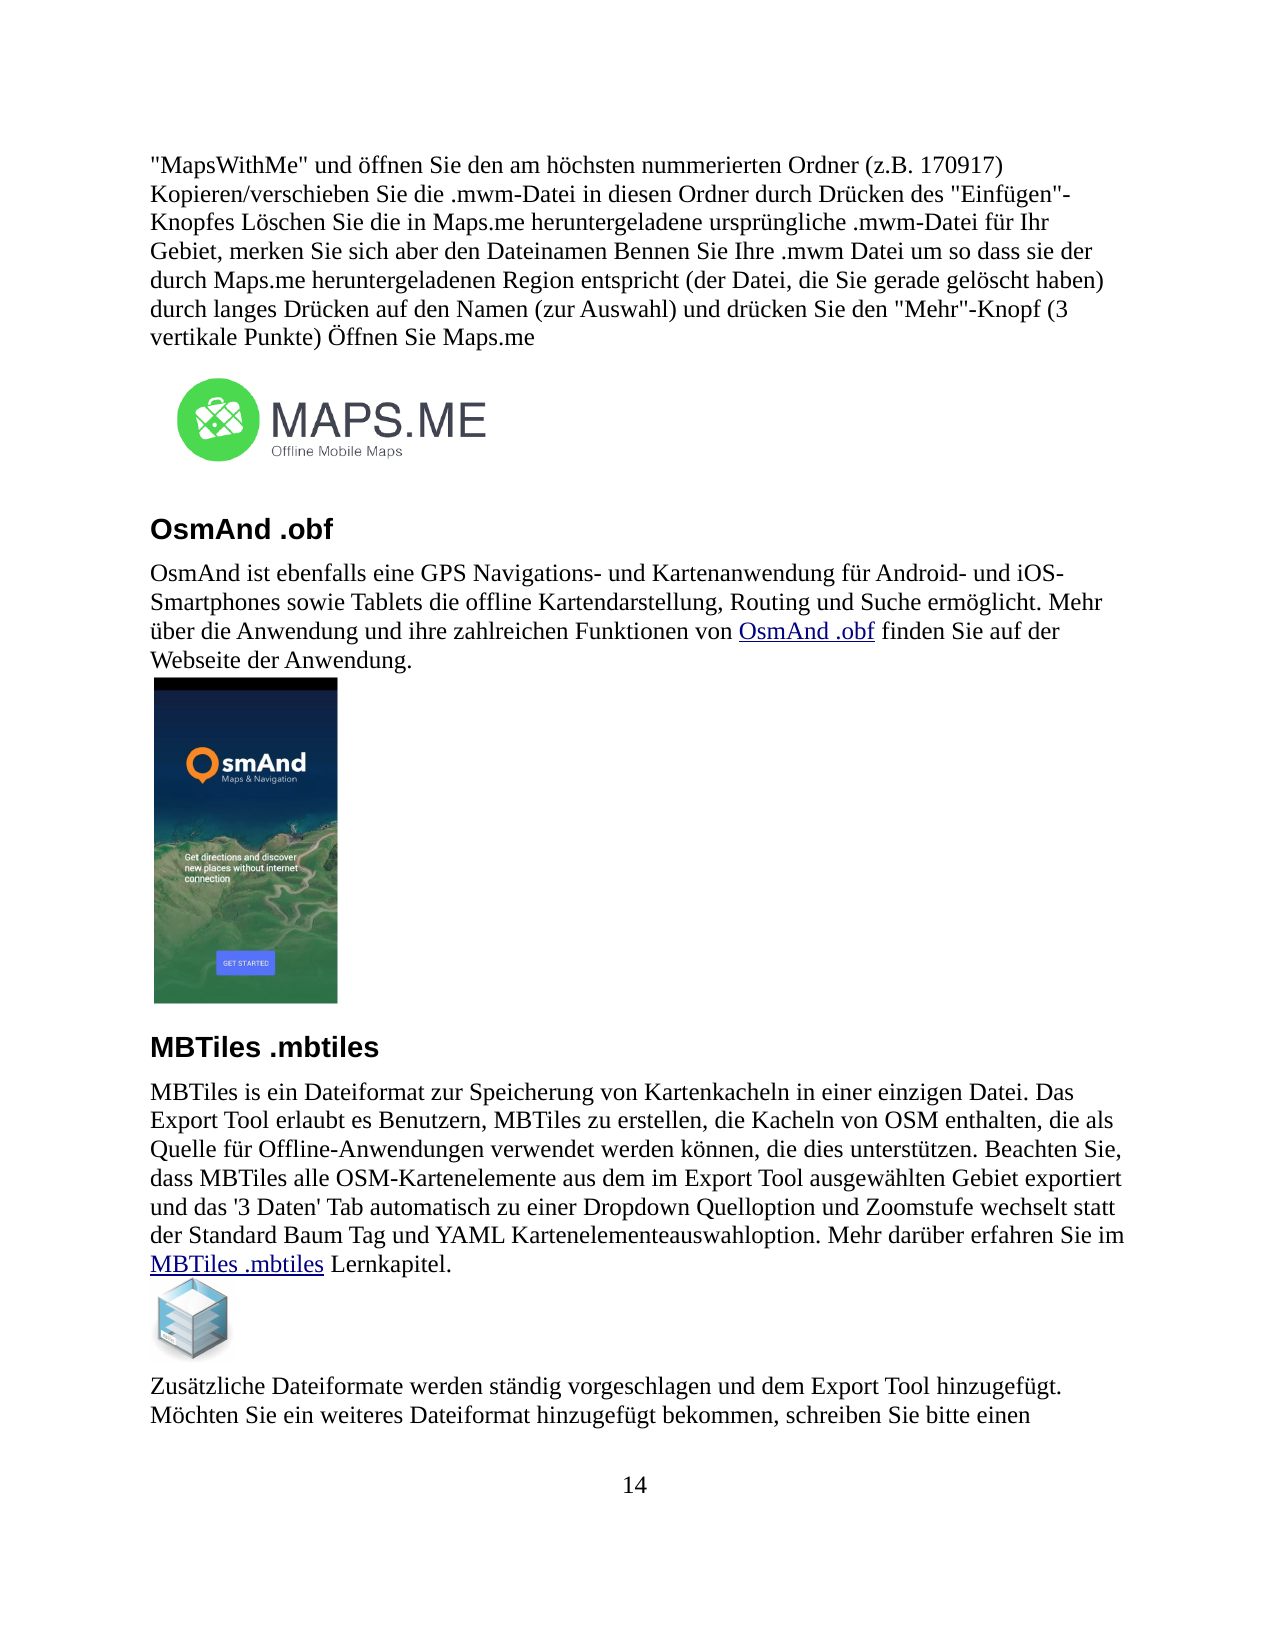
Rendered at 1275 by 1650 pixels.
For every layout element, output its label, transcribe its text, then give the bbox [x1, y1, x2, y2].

picture [150, 351, 512, 488]
subtitle OsmAnd .obf [150, 512, 1125, 546]
picture [150, 673, 341, 1006]
text "MapsWithMe" und öffnen Sie den am höchsten nummerierten Ordner (z.B. 170917) Kopieren/verschieben Sie die .mwm-Datei in diesen Ordner durch Drücken des "Einfügen"-Knopfes Löschen Sie die in Maps.me heruntergeladene ursprüngliche .mwm-Datei für Ihr Gebiet, merken Sie sich aber den Dateinamen Bennen Sie Ihre .mwm Datei um so dass sie der durch Maps.me heruntergeladenen Region entspricht (der Datei, die Sie gerade gelöscht haben) durch langes Drücken auf den Namen (zur Auswahl) und drücken Sie den "Mehr"-Knopf (3 vertikale Punkte) Öffnen Sie Maps.me [150, 150, 1125, 351]
picture [150, 1277, 235, 1363]
subtitle MBTiles .mbtiles [150, 1031, 1125, 1064]
text Zusätzliche Dateiformate werden ständig vorgeschlagen und dem Export Tool hinzugefügt. Möchten Sie ein weiteres Dateiformat hinzugefügt bekommen, schreiben Sie bitte einen [150, 1371, 1125, 1429]
text MBTiles is ein Dateiformat zur Speicherung von Kartenkacheln in einer einzigen Datei. Das Export Tool erlaubt es Benutzern, MBTiles zu erstellen, die Kacheln von OSM enthalten, die als Quelle für Offline-Anwendungen verwendet werden können, die dies unterstützen. Beachten Sie, dass MBTiles alle OSM-Kartenelemente aus dem im Export Tool ausgewählten Gebiet exportiert und das '3 Daten' Tab automatisch zu einer Dropdown Quelloption und Zoomstufe wechselt statt der Standard Baum Tag und YAML Kartenelementeauswahloption. Mehr darüber erfahren Sie im MBTiles .mbtiles Lernkapitel. [150, 1077, 1125, 1278]
text OsmAnd ist ebenfalls eine GPS Navigations- und Kartenanwendung für Android- und iOS-Smartphones sowie Tablets die offline Kartendarstellung, Routing und Suche ermöglicht. Mehr über die Anwendung und ihre zahlreichen Funktionen von OsmAnd .obf finden Sie auf der Webseite der Anwendung. [150, 558, 1125, 673]
